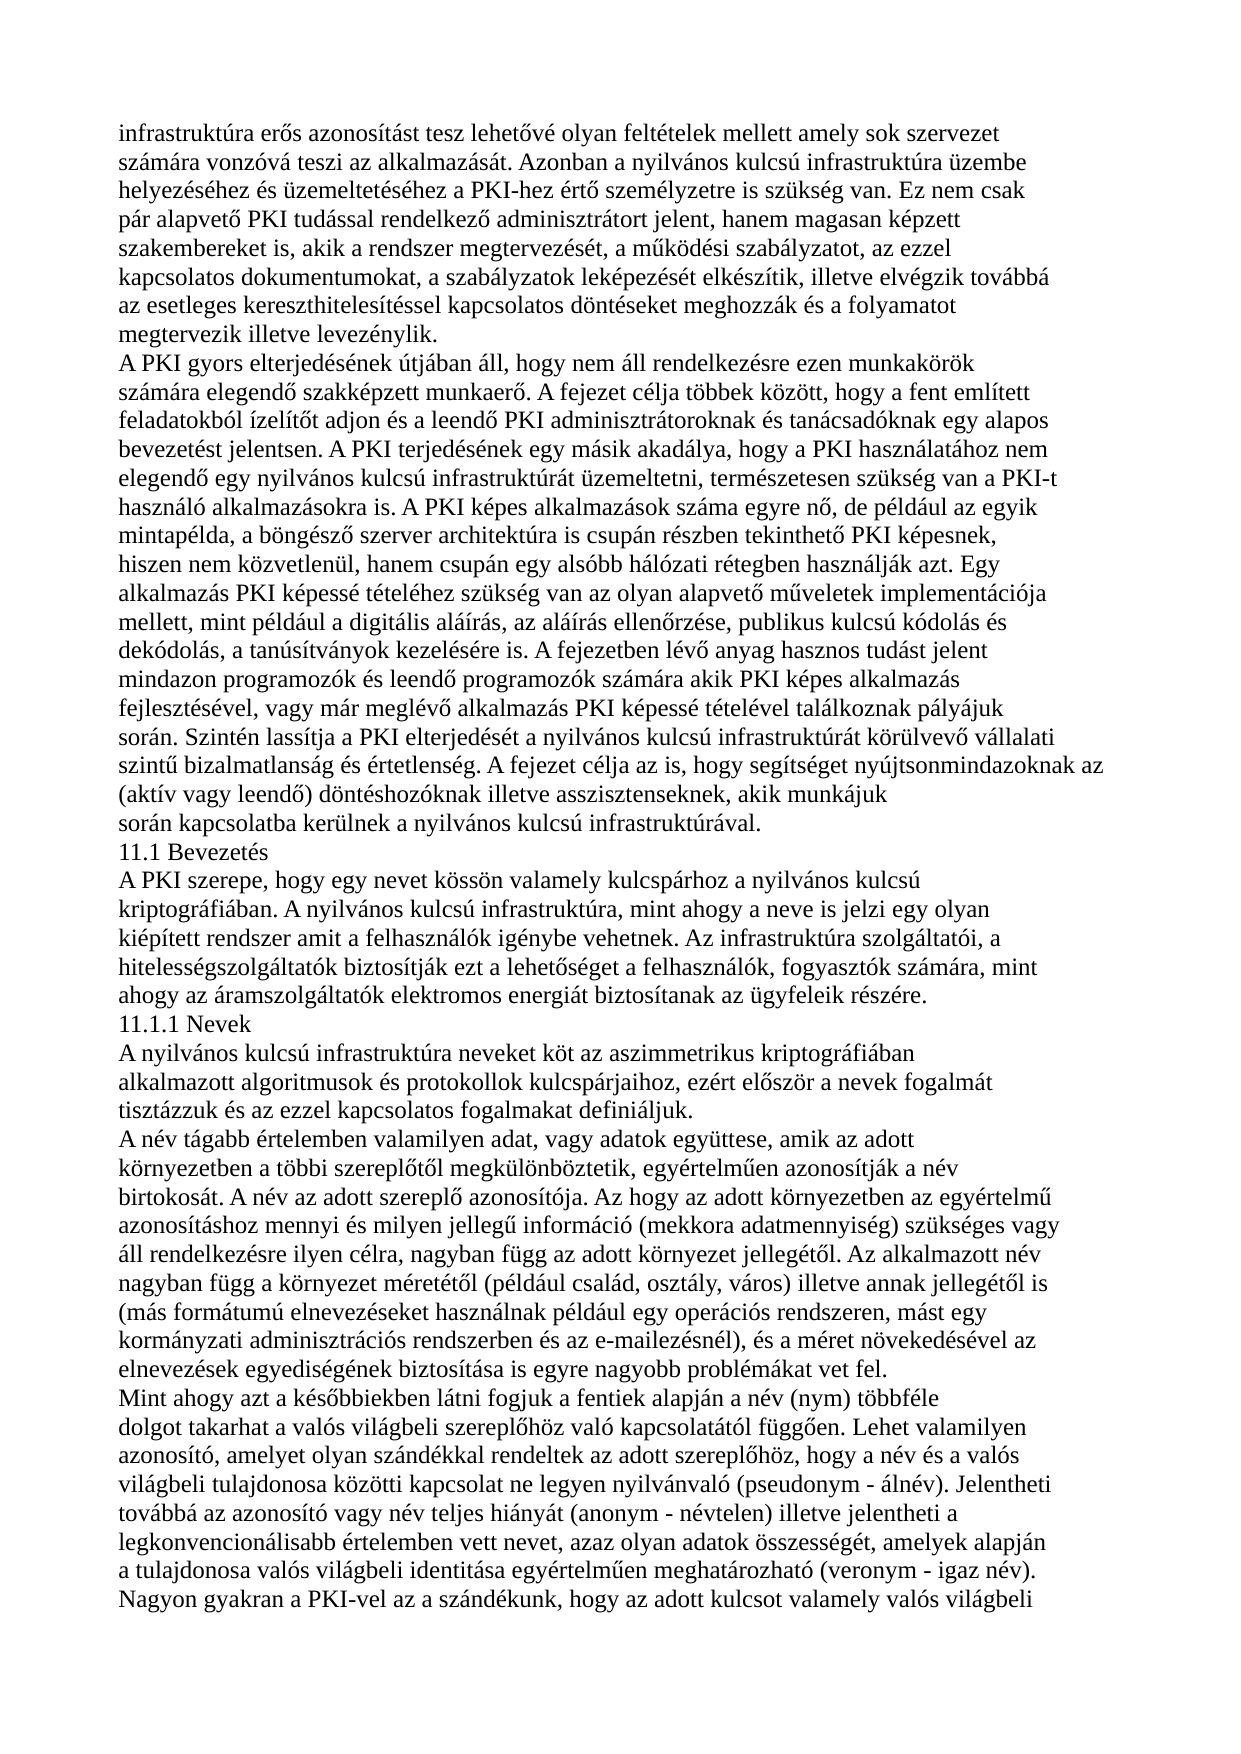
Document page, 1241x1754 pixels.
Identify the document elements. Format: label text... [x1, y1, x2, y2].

text környezetben a többi szereplőtől megkülönböztetik, egyértelműen azonosítják a név [118, 1153, 1122, 1182]
text birtokosát. A név az adott szereplő azonosítója. Az hogy az adott környezetben az egyértelmű [118, 1182, 1122, 1211]
text fejlesztésével, vagy már meglévő alkalmazás PKI képessé tételével találkoznak pályájuk [118, 693, 1122, 722]
text a tulajdonosa valós világbeli identitása egyértelműen meghatározható (veronym - igaz név). [118, 1556, 1122, 1584]
text A nyilvános kulcsú infrastruktúra neveket köt az aszimmetrikus kriptográfiában [118, 1038, 1122, 1067]
text legkonvencionálisabb értelemben vett nevet, azaz olyan adatok összességét, amelyek alapján [118, 1527, 1122, 1556]
text (más formátumú elnevezéseket használnak például egy operációs rendszeren, mást egy [118, 1297, 1122, 1326]
text kiépített rendszer amit a felhasználók igénybe vehetnek. Az infrastruktúra szolgáltatói, a [118, 923, 1122, 952]
text Nagyon gyakran a PKI-vel az a szándékunk, hogy az adott kulcsot valamely valós világbeli [118, 1584, 1122, 1613]
text helyezéséhez és üzemeltetéséhez a PKI-hez értő személyzetre is szükség van. Ez nem csak [118, 176, 1122, 204]
text nagyban függ a környezet méretétől (például család, osztály, város) illetve annak jellegétől is [118, 1268, 1122, 1297]
text bevezetést jelentsen. A PKI terjedésének egy másik akadálya, hogy a PKI használatához nem [118, 434, 1122, 463]
text dolgot takarhat a valós világbeli szereplőhöz való kapcsolatától függően. Lehet valamilyen [118, 1412, 1122, 1441]
text infrastruktúra erős azonosítást tesz lehetővé olyan feltételek mellett amely sok szervezet [118, 118, 1122, 147]
text szintű bizalmatlanság és értetlenség. A fejezet célja az is, hogy segítséget nyújtsonmindazoknak az (aktív vagy leendő) döntéshozóknak illetve asszisztenseknek, akik munkájuk [118, 751, 1122, 808]
text 11.1.1 Nevek [118, 1009, 1122, 1038]
text elnevezések egyediségének biztosítása is egyre nagyobb problémákat vet fel. [118, 1354, 1122, 1383]
text feladatokból ízelítőt adjon és a leendő PKI adminisztrátoroknak és tanácsadóknak egy alapos [118, 406, 1122, 434]
text azonosításhoz mennyi és milyen jellegű információ (mekkora adatmennyiség) szükséges vagy [118, 1211, 1122, 1239]
text ahogy az áramszolgáltatók elektromos energiát biztosítanak az ügyfeleik részére. [118, 981, 1122, 1009]
text mintapélda, a böngésző szerver architektúra is csupán részben tekinthető PKI képesnek, [118, 521, 1122, 549]
text mellett, mint például a digitális aláírás, az aláírás ellenőrzése, publikus kulcsú kódolás és [118, 607, 1122, 636]
text elegendő egy nyilvános kulcsú infrastruktúrát üzemeltetni, természetesen szükség van a PKI-t [118, 463, 1122, 492]
text kormányzati adminisztrációs rendszerben és az e-mailezésnél), és a méret növekedésével az [118, 1326, 1122, 1354]
text továbbá az azonosító vagy név teljes hiányát (anonym - névtelen) illetve jelentheti a [118, 1498, 1122, 1527]
text 11.1 Bevezetés [118, 837, 1122, 866]
text alkalmazott algoritmusok és protokollok kulcspárjaihoz, ezért először a nevek fogalmát [118, 1067, 1122, 1096]
text A PKI szerepe, hogy egy nevet kössön valamely kulcspárhoz a nyilvános kulcsú [118, 866, 1122, 894]
text Mint ahogy azt a későbbiekben látni fogjuk a fentiek alapján a név (nym) többféle [118, 1383, 1122, 1412]
text áll rendelkezésre ilyen célra, nagyban függ az adott környezet jellegétől. Az alkalmazott név [118, 1239, 1122, 1268]
text szakembereket is, akik a rendszer megtervezését, a működési szabályzatot, az ezzel [118, 233, 1122, 262]
text alkalmazás PKI képessé tételéhez szükség van az olyan alapvető műveletek implementációja [118, 578, 1122, 607]
text azonosító, amelyet olyan szándékkal rendeltek az adott szereplőhöz, hogy a név és a valós [118, 1441, 1122, 1469]
text során kapcsolatba kerülnek a nyilvános kulcsú infrastruktúrával. [118, 808, 1122, 837]
text kapcsolatos dokumentumokat, a szabályzatok leképezését elkészítik, illetve elvégzik továbbá [118, 262, 1122, 291]
text során. Szintén lassítja a PKI elterjedését a nyilvános kulcsú infrastruktúrát körülvevő vállalati [118, 722, 1122, 751]
text világbeli tulajdonosa közötti kapcsolat ne legyen nyilvánvaló (pseudonym - álnév). Jelentheti [118, 1469, 1122, 1498]
text számára vonzóvá teszi az alkalmazását. Azonban a nyilvános kulcsú infrastruktúra üzembe [118, 147, 1122, 176]
text A PKI gyors elterjedésének útjában áll, hogy nem áll rendelkezésre ezen munkakörök [118, 348, 1122, 377]
text tisztázzuk és az ezzel kapcsolatos fogalmakat definiáljuk. [118, 1096, 1122, 1124]
text pár alapvető PKI tudással rendelkező adminisztrátort jelent, hanem magasan képzett [118, 204, 1122, 233]
text dekódolás, a tanúsítványok kezelésére is. A fejezetben lévő anyag hasznos tudást jelent [118, 636, 1122, 664]
text megtervezik illetve levezénylik. [118, 319, 1122, 348]
text kriptográfiában. A nyilvános kulcsú infrastruktúra, mint ahogy a neve is jelzi egy olyan [118, 894, 1122, 923]
text számára elegendő szakképzett munkaerő. A fejezet célja többek között, hogy a fent említett [118, 377, 1122, 406]
text mindazon programozók és leendő programozók számára akik PKI képes alkalmazás [118, 664, 1122, 693]
text A név tágabb értelemben valamilyen adat, vagy adatok együttese, amik az adott [118, 1124, 1122, 1153]
text hiszen nem közvetlenül, hanem csupán egy alsóbb hálózati rétegben használják azt. Egy [118, 549, 1122, 578]
text hitelességszolgáltatók biztosítják ezt a lehetőséget a felhasználók, fogyasztók számára, mint [118, 952, 1122, 981]
text az esetleges kereszthitelesítéssel kapcsolatos döntéseket meghozzák és a folyamatot [118, 291, 1122, 319]
text használó alkalmazásokra is. A PKI képes alkalmazások száma egyre nő, de például az egyik [118, 492, 1122, 521]
